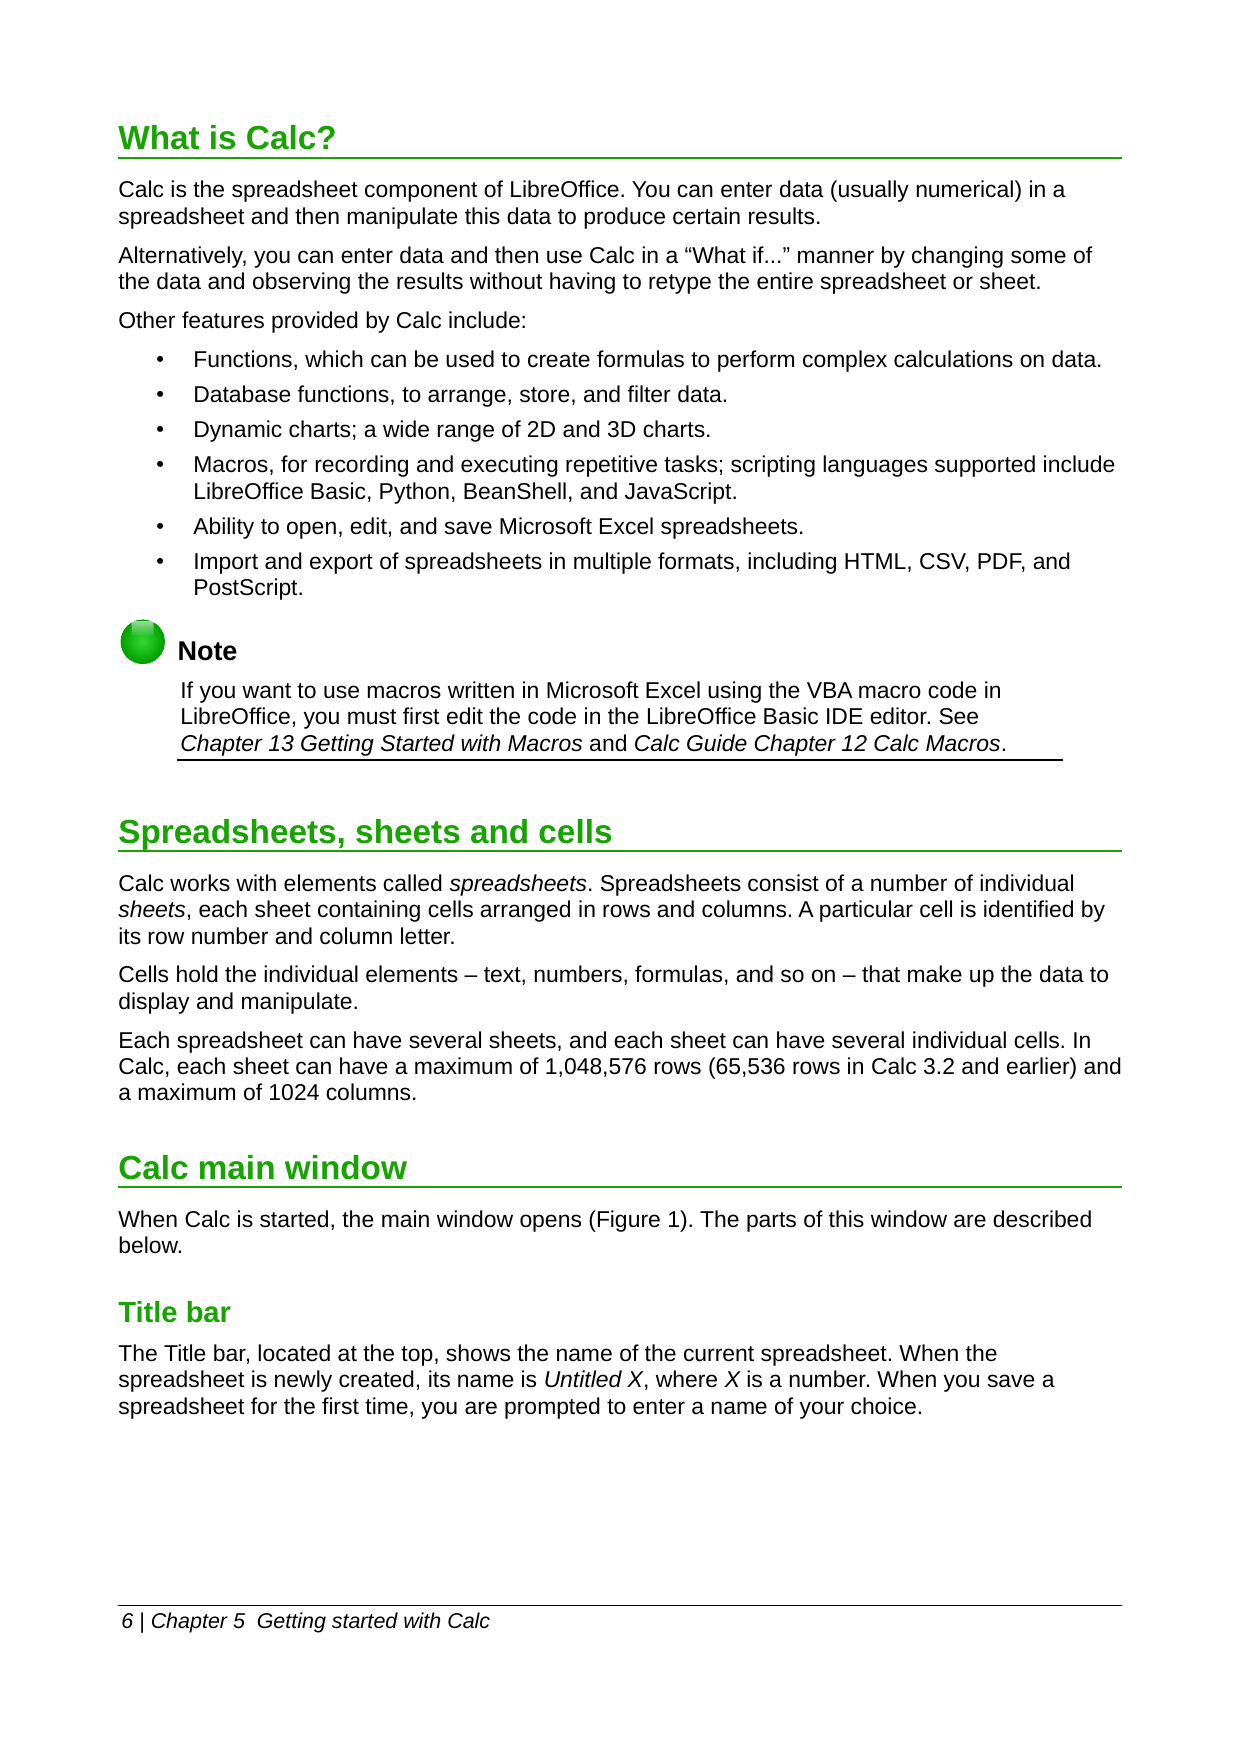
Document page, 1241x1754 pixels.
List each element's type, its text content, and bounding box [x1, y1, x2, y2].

subtitle Note [118, 617, 1122, 666]
list Dynamic charts; a wide range of 2D and 3D charts. [156, 416, 1122, 442]
text The Title bar, located at the top, shows the name of the current spreadsheet. When the spreadsheet is newly created, its name is Untitled X, where X is a number. When you save a spreadsheet for the first time, you are prompted to enter a name of your choice. [118, 1340, 1122, 1419]
text Cells hold the individual elements – text, numbers, formulas, and so on – that make up the data to display and manipulate. [118, 961, 1122, 1014]
subtitle Calc main window [118, 1148, 1122, 1186]
list Other features provided by Calc include: [118, 307, 1122, 333]
subtitle What is Calc? [118, 118, 1122, 157]
list Macros, for recording and executing repetitive tasks; scripting languages supported include LibreOffice Basic, Python, BeanShell, and JavaScript. [156, 451, 1122, 504]
list Database functions, to arrange, store, and filter data. [156, 381, 1122, 407]
text Calc is the spreadsheet component of LibreOffice. You can enter data (usually numerical) in a spreadsheet and then manipulate this data to produce certain results. [118, 176, 1122, 229]
text Calc works with elements called spreadsheets. Spreadsheets consist of a number of individual sheets, each sheet containing cells arranged in rows and columns. A particular cell is identified by its row number and column letter. [118, 870, 1122, 949]
list Import and export of spreadsheets in multiple formats, including HTML, CSV, PDF, and PostScript. [156, 548, 1122, 601]
list Functions, which can be used to create formulas to perform complex calculations on data. [156, 346, 1122, 372]
list Ability to open, edit, and save Microsoft Excel spreadsheets. [156, 513, 1122, 539]
text Alternatively, you can enter data and then use Calc in a “What if...” manner by changing some of the data and observing the results without having to retype the entire spreadsheet or sheet. [118, 242, 1122, 294]
subtitle Title bar [118, 1295, 1122, 1328]
text Each spreadsheet can have several sheets, and each sheet can have several individual cells. In Calc, each sheet can have a maximum of 1,048,576 rows (65,536 rows in Calc 3.2 and earlier) and a maximum of 1024 columns. [118, 1027, 1122, 1106]
subtitle Spreadsheets, sheets and cells [118, 812, 1122, 850]
text If you want to use macros written in Microsoft Excel using the VBA macro code in LibreOffice, you must first edit the code in the LibreOffice Basic IDE editor. See Chapter 13 Getting Started with Macros and Calc Guide Chapter 12 Calc Macros. [177, 674, 1063, 759]
text When Calc is started, the main window opens (Figure 1). The parts of this window are described below. [118, 1206, 1122, 1259]
